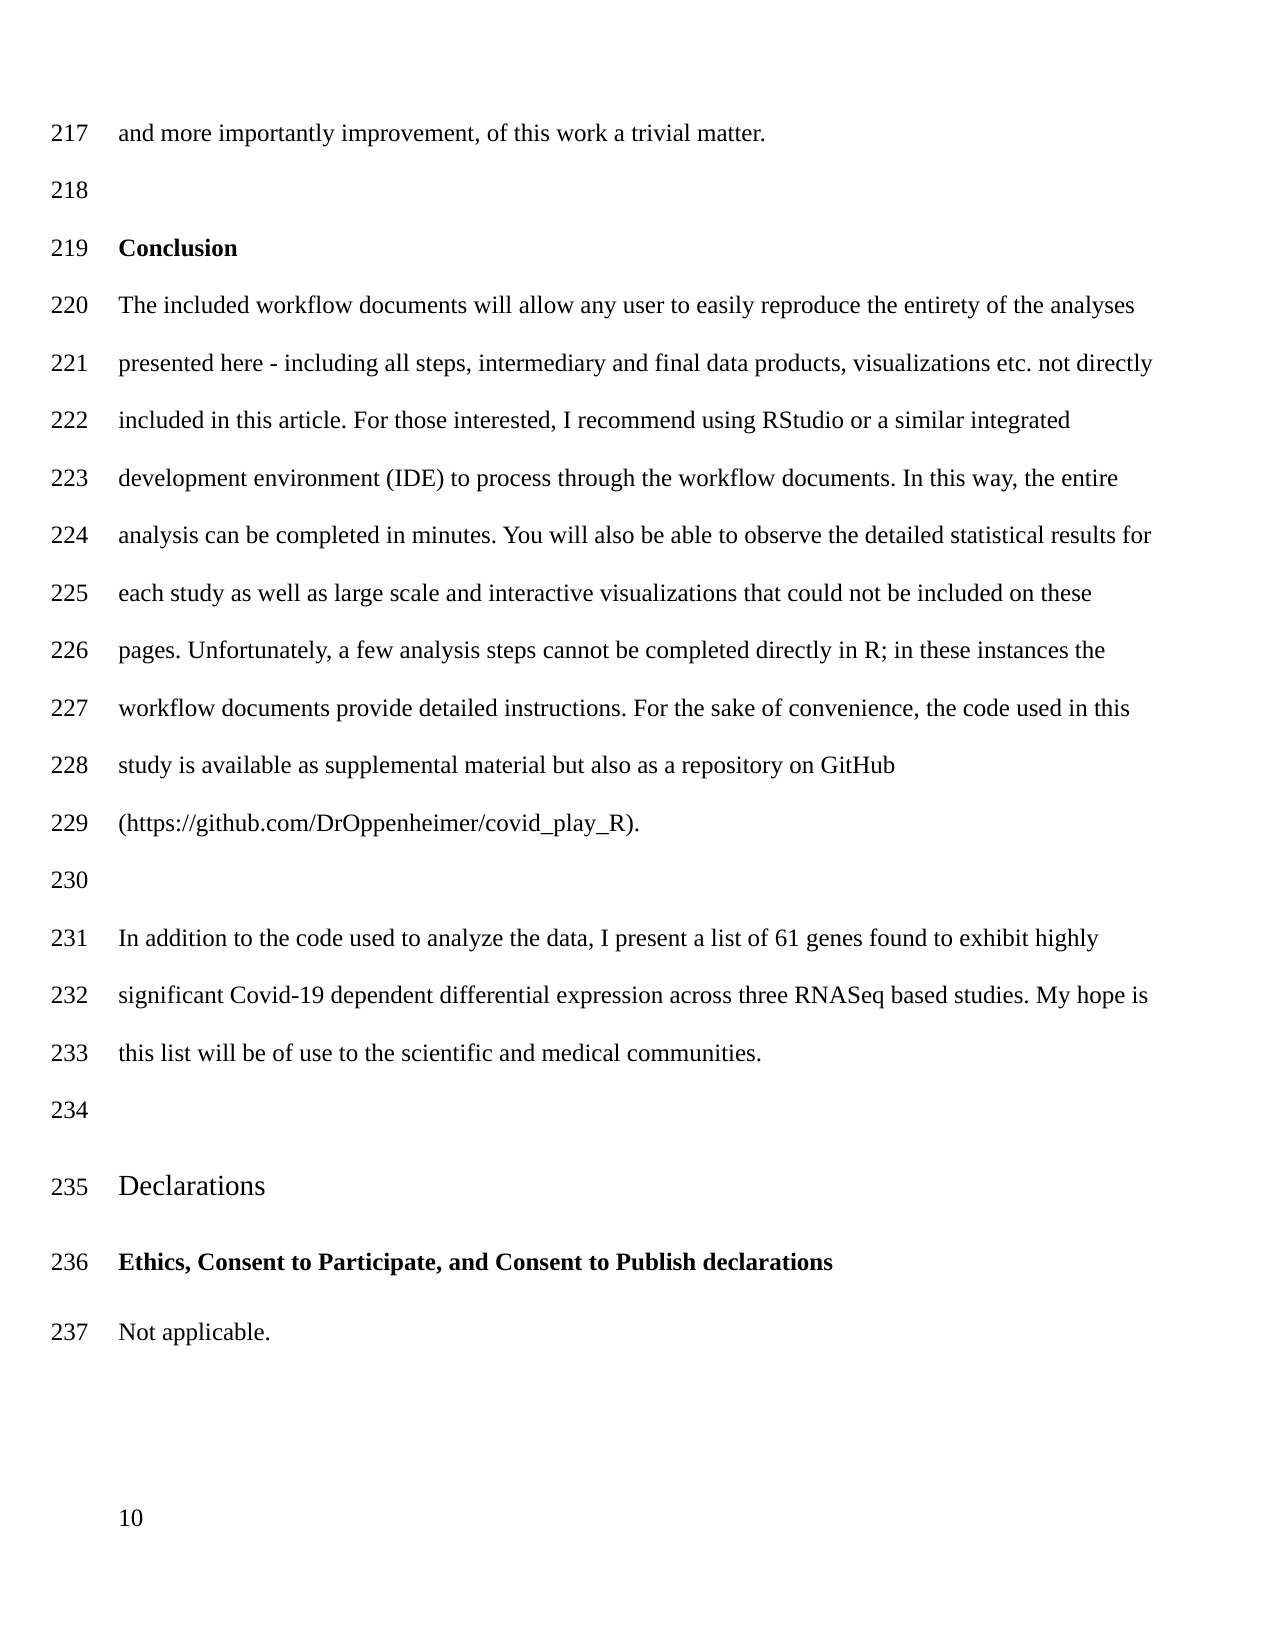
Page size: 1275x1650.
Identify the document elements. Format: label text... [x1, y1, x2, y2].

text In addition to the code used to analyze the data, I present a list of 61 genes found to exhibit highly significant Covid-19 dependent differential expression across three RNASeq based studies. My hope is this list will be of use to the scientific and medical communities. [118, 923, 1157, 1067]
text Conclusion [118, 233, 1157, 262]
text Not applicable. [118, 1317, 1157, 1346]
text The included workflow documents will allow any user to easily reproduce the entirety of the analyses presented here - including all steps, intermediary and final data products, visualizations etc. not directly included in this article. For those interested, I recommend using RStudio or a similar integrated development environment (IDE) to process through the workflow documents. In this way, the entire analysis can be completed in minutes. You will also be able to observe the detailed statistical results for each study as well as large scale and interactive visualizations that could not be included on these pages. Unfortunately, a few analysis steps cannot be completed directly in R; in these instances the workflow documents provide detailed instructions. For the sake of convenience, the code used in this study is available as supplemental material but also as a repository on GitHub (https://github.com/DrOppenheimer/covid_play_R). [118, 291, 1157, 837]
text Ethics, Consent to Participate, and Consent to Publish declarations [118, 1247, 1157, 1276]
text and more importantly improvement, of this work a trivial matter. [118, 118, 1157, 147]
subtitle Declarations [118, 1168, 1157, 1201]
